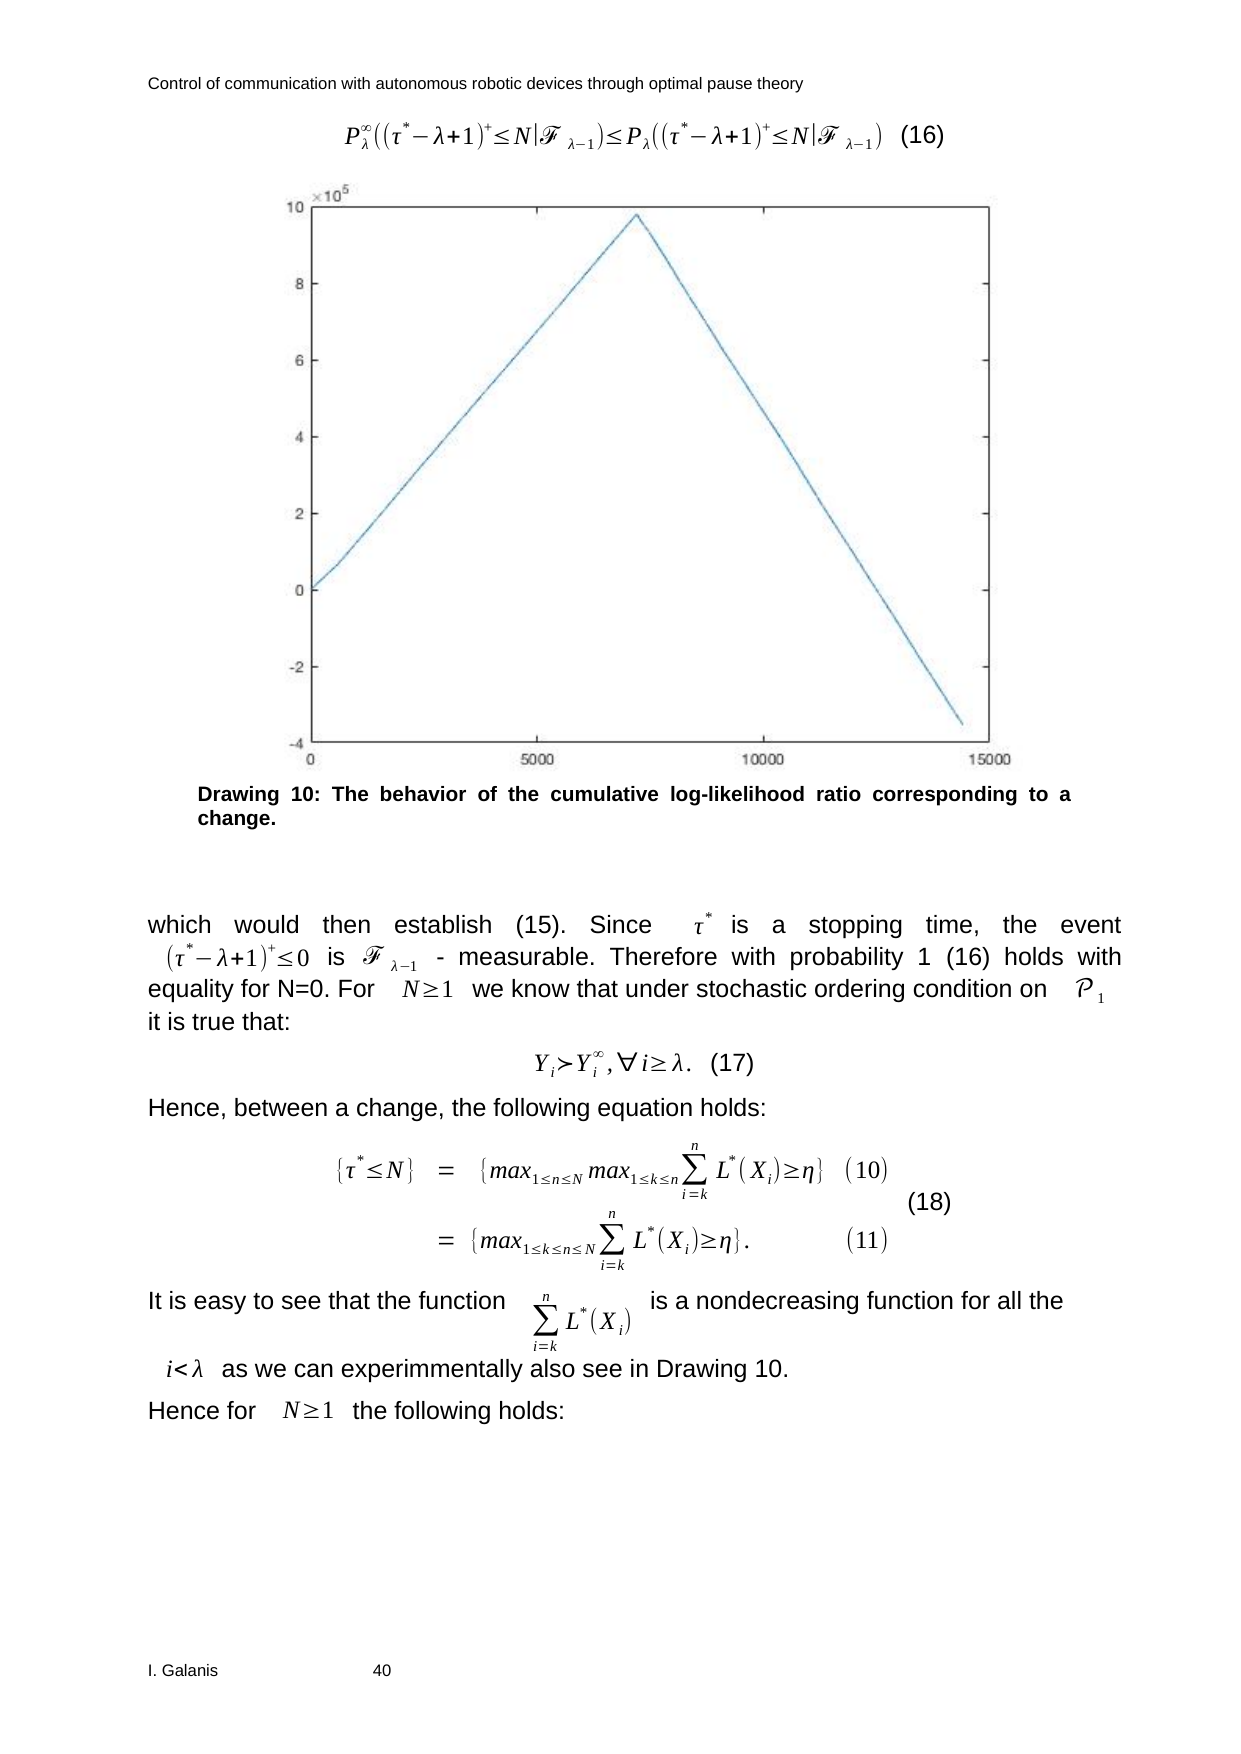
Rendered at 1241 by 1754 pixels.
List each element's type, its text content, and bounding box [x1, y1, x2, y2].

text (16) [148, 118, 1122, 153]
text which would then establish (15). Since is a stopping time, the event is- measurable. Therefore with probability 1 (16) holds with equality for N=0. For we know that under stochastic ordering condition on it is true that: [148, 908, 1122, 1036]
text Hence, between a change, the following equation holds: [148, 1093, 1122, 1122]
text Hence for the following holds: [148, 1396, 1122, 1425]
text It is easy to see that the function is a nondecreasing function for all theas we can experimmentally also see in Drawing 10. [148, 1286, 1122, 1383]
text Drawing 10: The behavior of the cumulative log-likelihood ratio corresponding to a change. [197, 782, 1072, 830]
text (18) [148, 1134, 1122, 1273]
text (17) [148, 1048, 1122, 1081]
picture [197, 178, 1073, 782]
